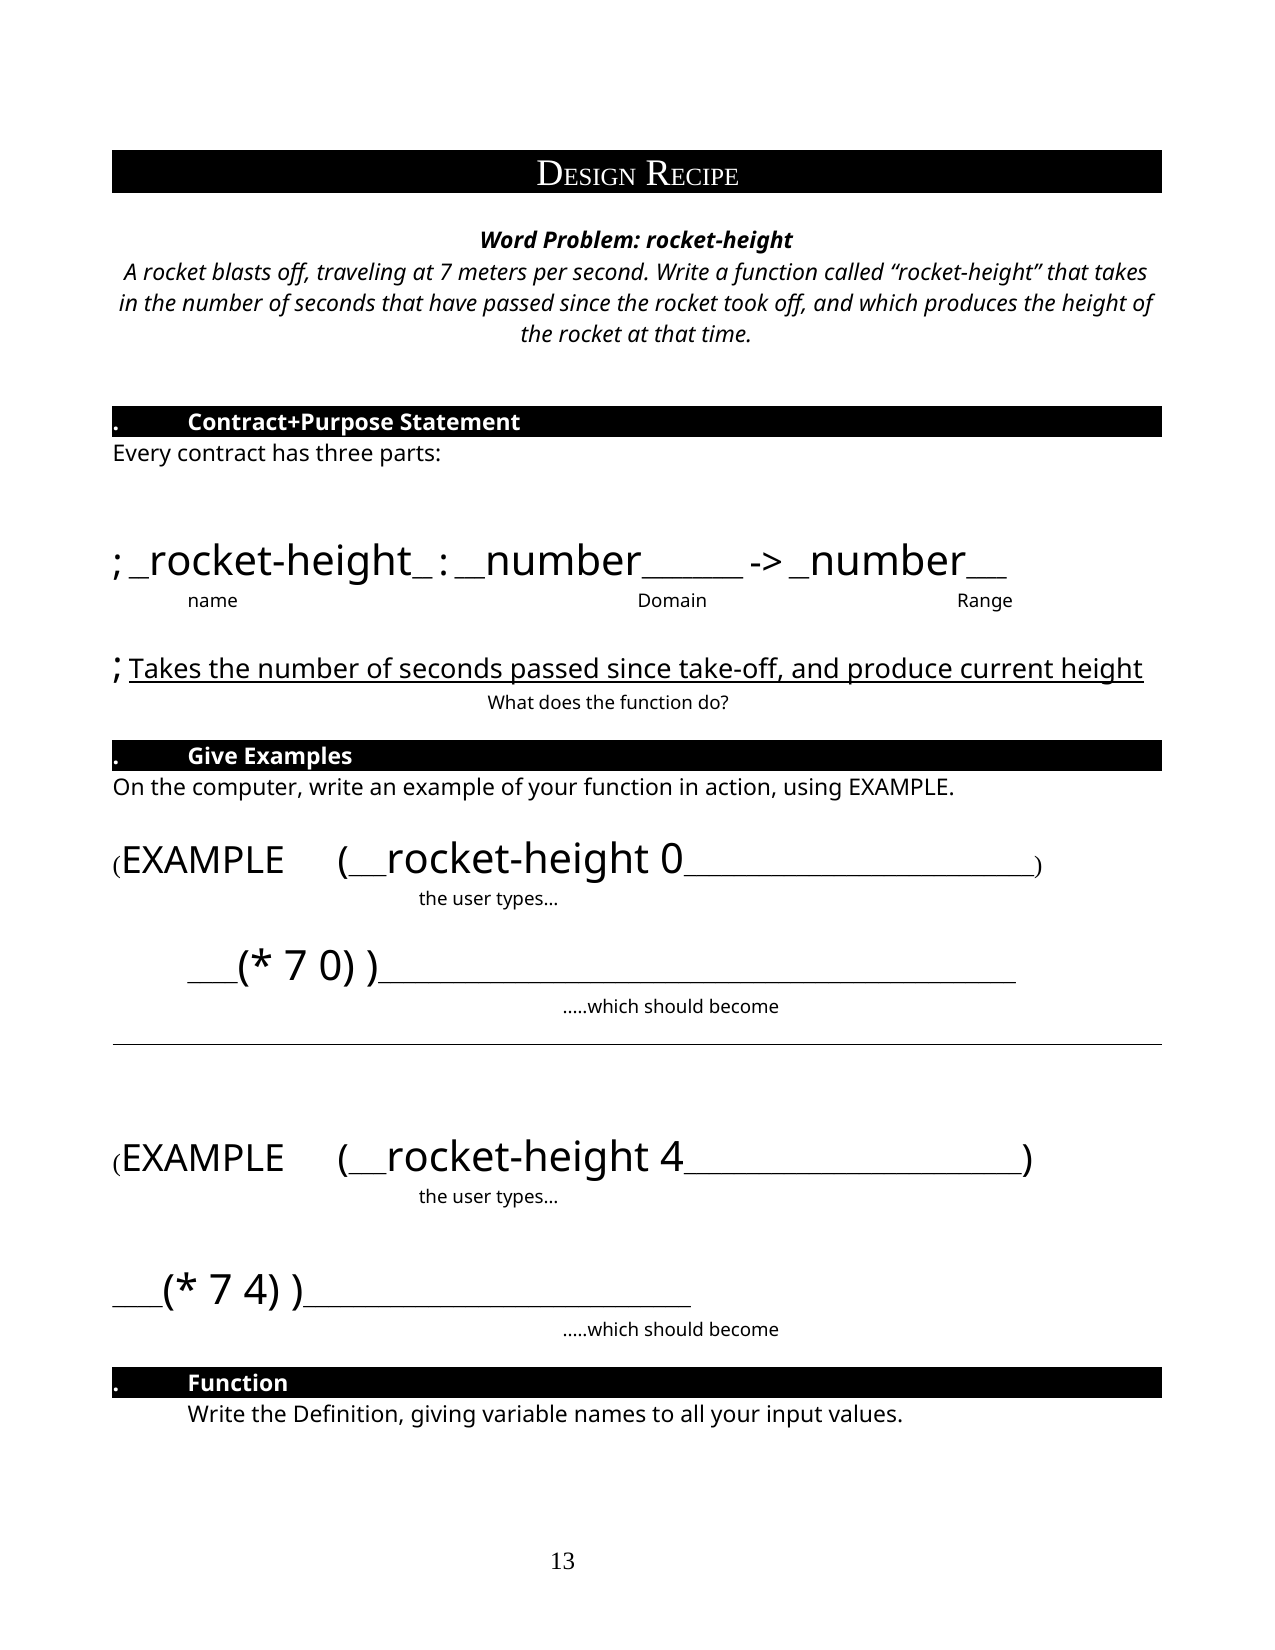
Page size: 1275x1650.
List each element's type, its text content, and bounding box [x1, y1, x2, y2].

text name Domain Range [112, 587, 1162, 613]
text ; __rocket-height__ : ___number__________ -> __number____ [112, 531, 1162, 587]
text ____(* 7 0) )___________________________________________________ [112, 936, 1162, 993]
list Write the Definition, giving variable names to all your input values. [150, 1398, 1162, 1430]
text What does the function do? [112, 689, 1162, 715]
subtitle Function [112, 1367, 1162, 1398]
text (EXAMPLE (___rocket-height 0____________________________) [112, 828, 1162, 885]
text ..…which should become [487, 1317, 1162, 1342]
subtitle Give Examples [112, 740, 1162, 771]
text ..…which should become [487, 993, 1162, 1018]
text Word Problem: rocket-height [112, 224, 1162, 256]
text (EXAMPLE (___rocket-height 4___________________________) [112, 1127, 1162, 1183]
subtitle Design Recipe [112, 150, 1162, 193]
subtitle Contract+Purpose Statement [112, 406, 1162, 437]
text ____(* 7 4) )_______________________________ [112, 1260, 1162, 1317]
text the user types… [337, 885, 1162, 911]
text ; Takes the number of seconds passed since take-off, and produce current height [112, 638, 1162, 689]
text the user types… [337, 1183, 1162, 1209]
text On the computer, write an example of your function in action, using EXAMPLE. [112, 771, 1162, 802]
text A rocket blasts off, traveling at 7 meters per second. Write a function called “rocket-height” that takes in the number of seconds that have passed since the rocket took off, and which produces the height of the rocket at that time. [112, 256, 1162, 349]
text Every contract has three parts: [112, 437, 1162, 468]
